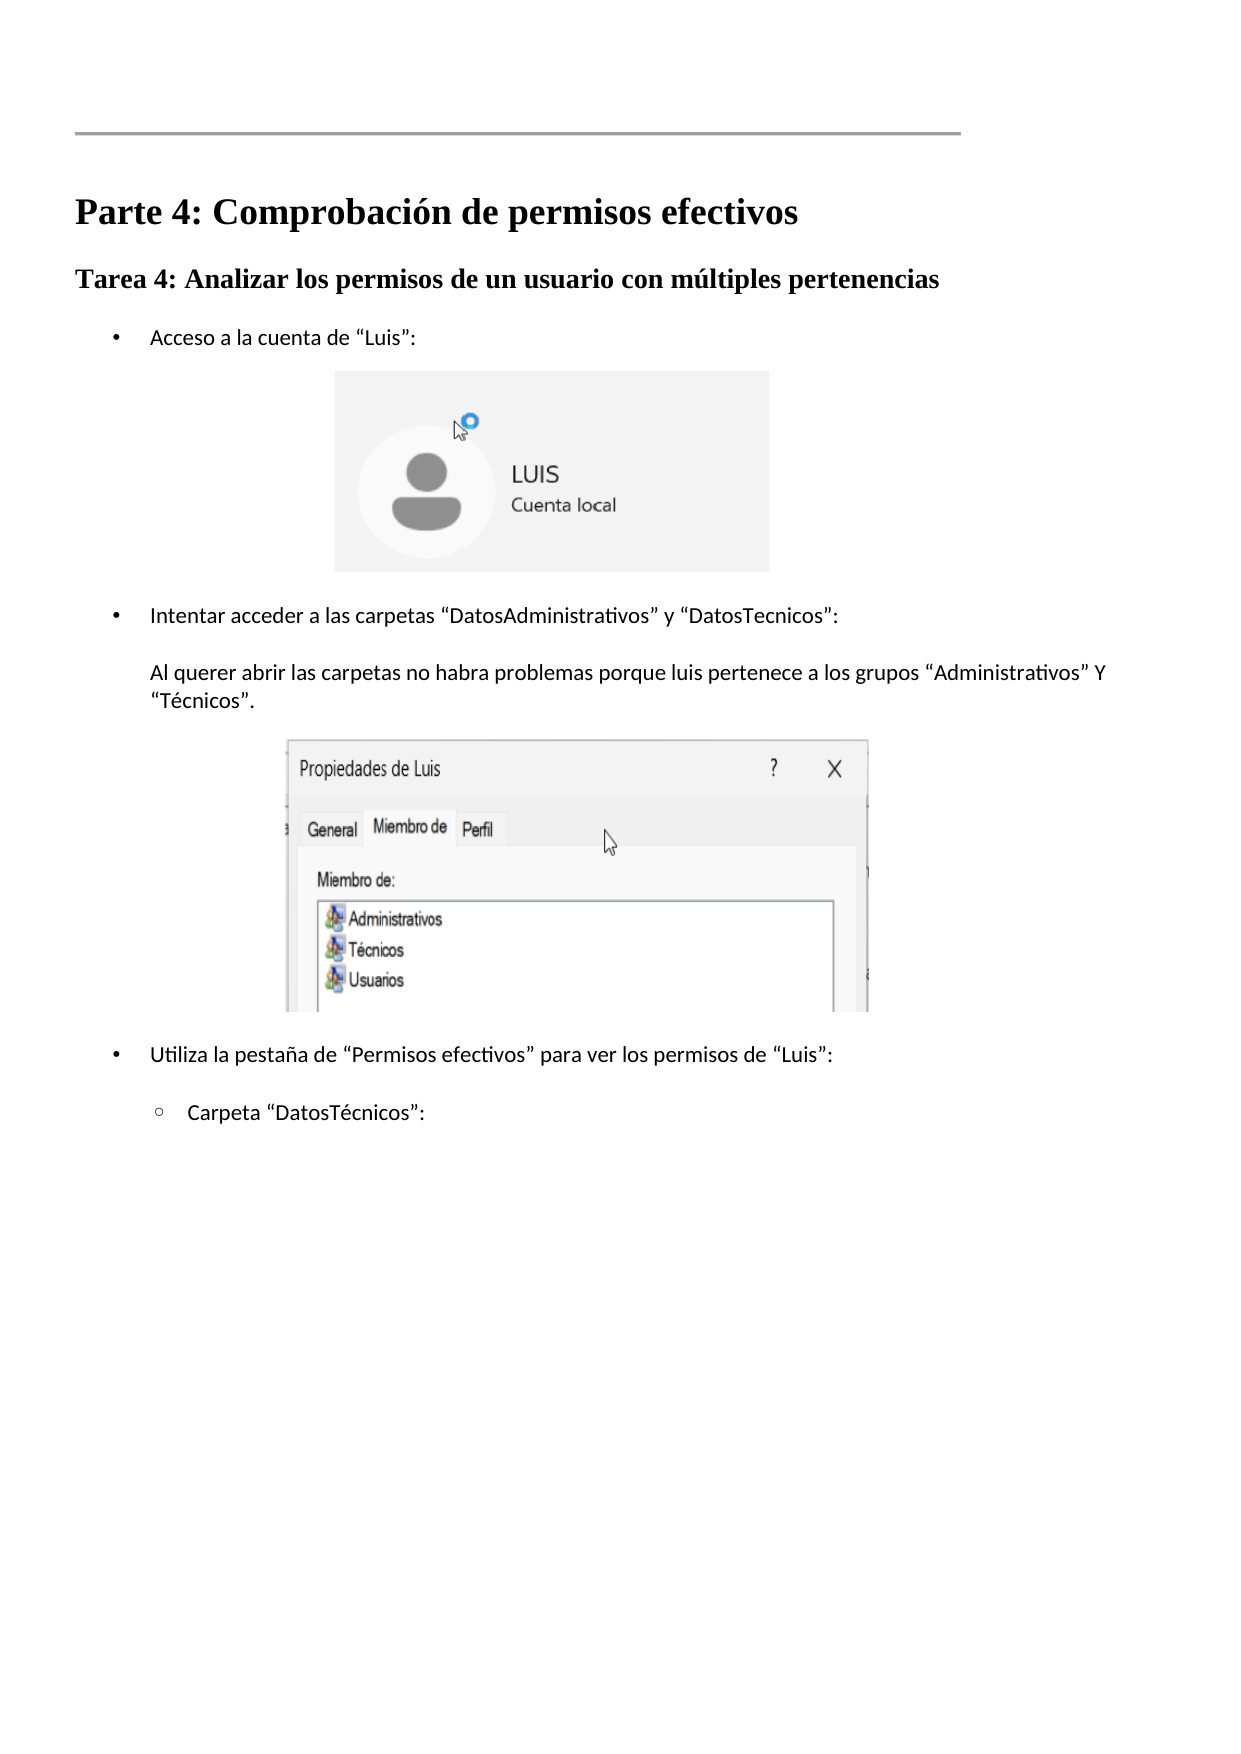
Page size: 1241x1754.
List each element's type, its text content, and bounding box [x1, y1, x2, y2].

list Acceso a la cuenta de “Luis”: [112, 323, 1165, 351]
list Intentar acceder a las carpetas “DatosAdministrativos” y “DatosTecnicos”: [112, 396, 1165, 629]
list Carpeta “DatosTécnicos”: [150, 1098, 1165, 1126]
list Al querer abrir las carpetas no habra problemas porque luis pertenece a los grupos “Administrativos” Y “Técnicos”. [112, 658, 1165, 714]
picture [285, 739, 869, 1012]
list Utiliza la pestaña de “Permisos efectivos” para ver los permisos de “Luis”: [112, 743, 1165, 1069]
subtitle Parte 4: Comprobación de permisos efectivos [75, 189, 1165, 232]
picture [334, 371, 770, 572]
subtitle Tarea 4: Analizar los permisos de un usuario con múltiples pertenencias [75, 262, 1165, 294]
